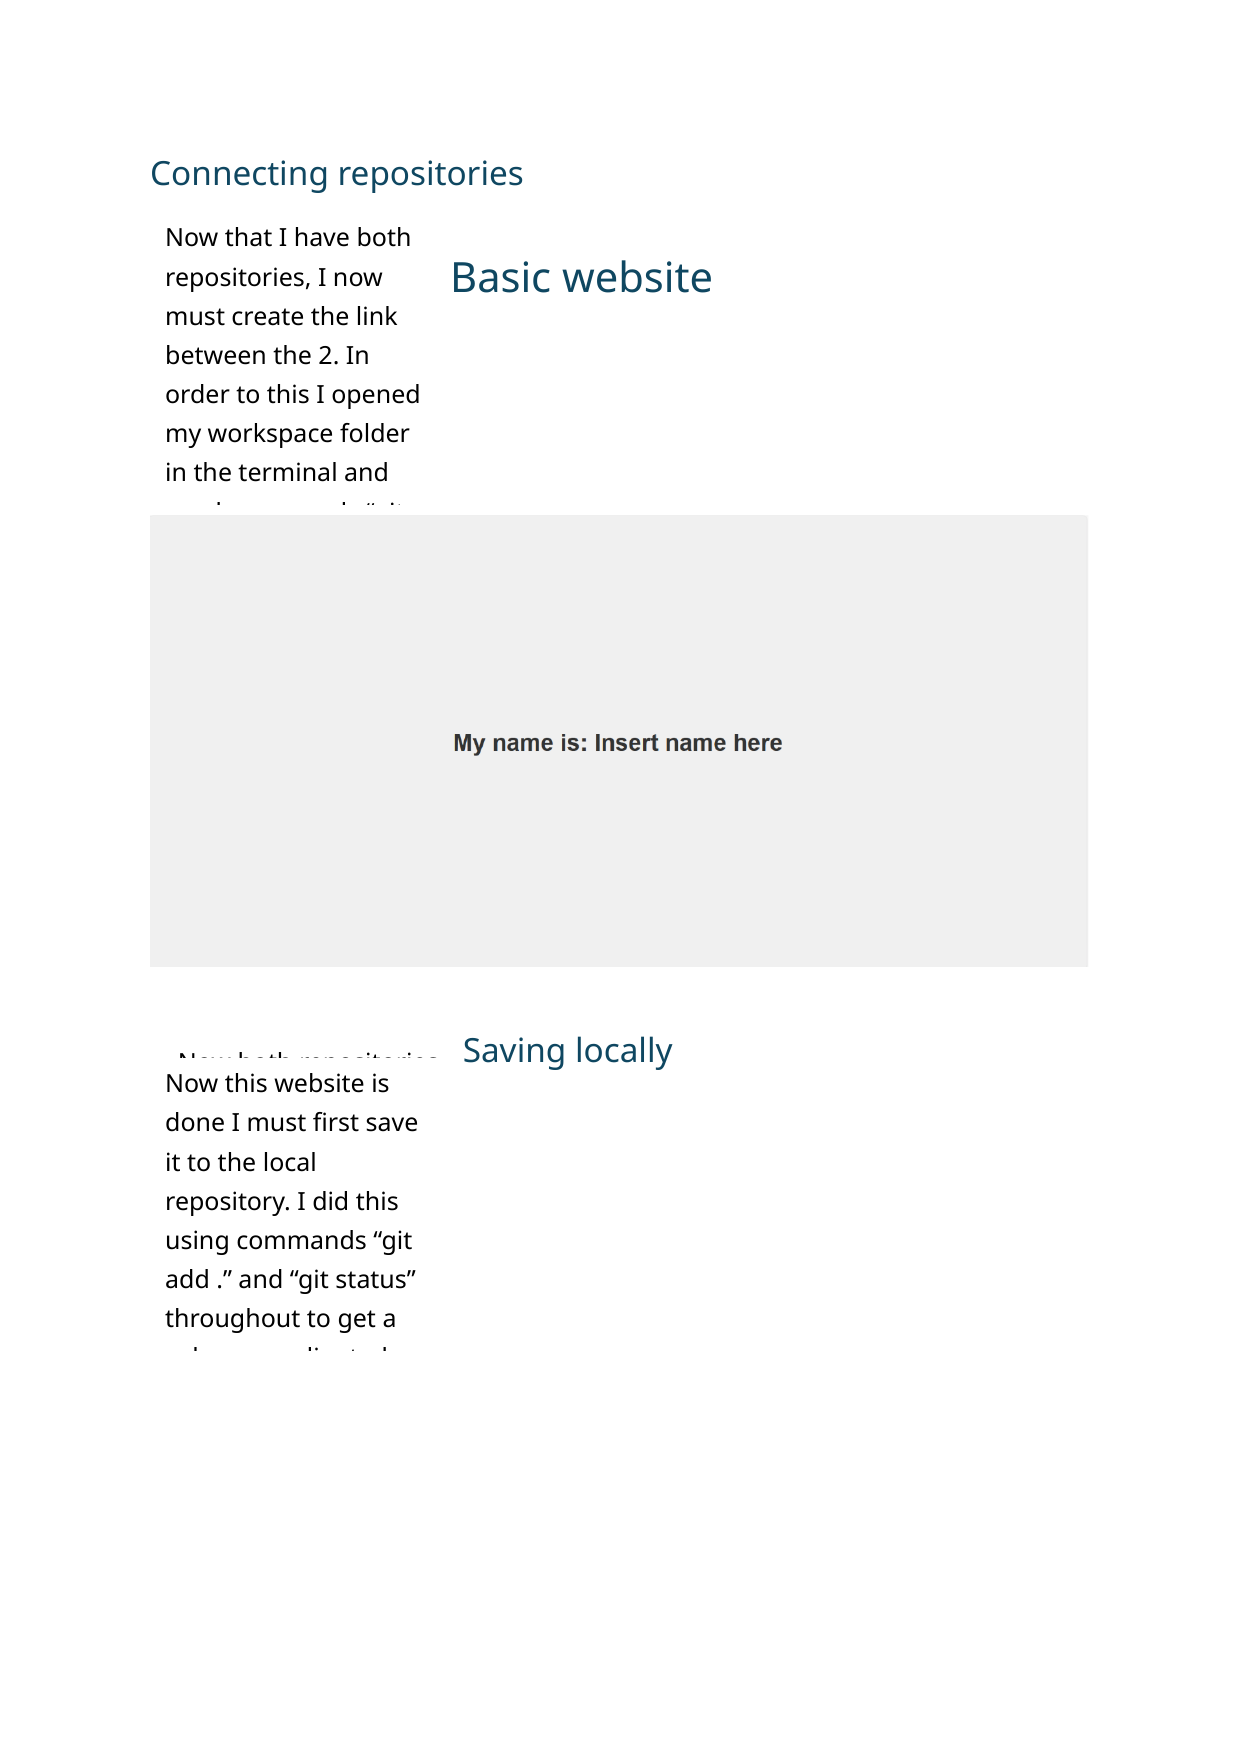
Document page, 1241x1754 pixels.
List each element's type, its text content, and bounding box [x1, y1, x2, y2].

subtitle Basic website [450, 248, 1090, 305]
subtitle Connecting repositories [150, 150, 1090, 195]
subtitle Basic website [163, 1037, 463, 1337]
subtitle Saving locally [150, 1026, 1090, 1358]
text Now that I have both repositories, I now must create the link between the 2. In order to this I opened my workspace folder in the terminal and used commands “git remote add origin” and “git pull origin main” to connect the 2 allowing me to copy any changes made on one repository to the other [165, 220, 435, 505]
text Now this website is done I must first save it to the local repository. I did this using commands “git add .” and “git status” throughout to get a colour coordinated response showing which files are and are not saved . [165, 1066, 435, 1351]
text Now both repositories are linked I now started my first project, creating a simple website. I did this in visual studio code using the html code provided in the lab work [178, 1044, 448, 1058]
subtitle [150, 212, 450, 512]
